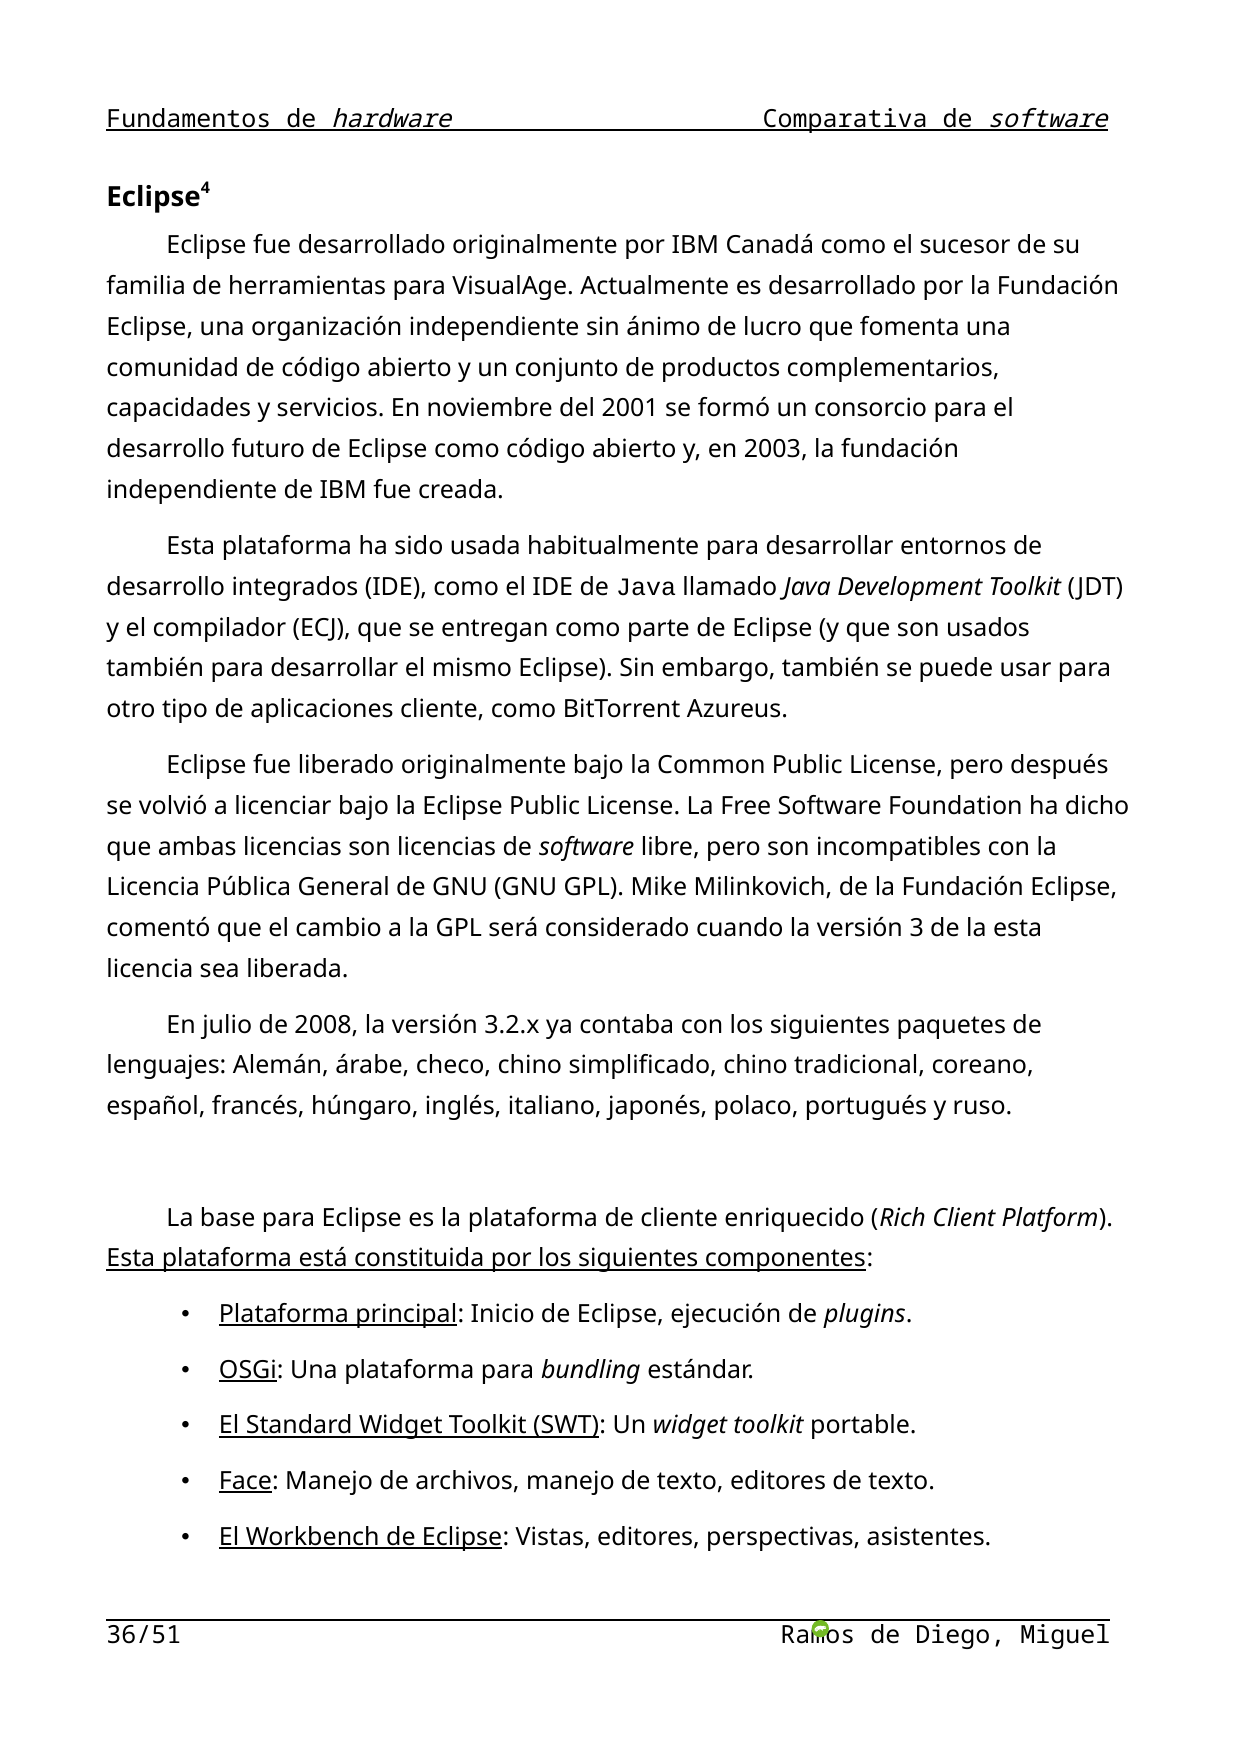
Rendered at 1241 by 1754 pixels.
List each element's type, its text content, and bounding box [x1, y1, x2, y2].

subtitle Eclipse4 [106, 176, 1134, 214]
text La base para Eclipse es la plataforma de cliente enriquecido (Rich Client Platform). Esta plataforma está constituida por los siguientes componentes: [106, 1199, 1134, 1274]
list El Standard Widget Toolkit (SWT): Un widget toolkit portable. [181, 1407, 1134, 1441]
list OSGi: Una plataforma para bundling estándar. [181, 1351, 1134, 1385]
text Esta plataforma ha sido usada habitualmente para desarrollar entornos de desarrollo integrados (IDE), como el IDE de Java llamado Java Development Toolkit (JDT) y el compilador (ECJ), que se entregan como parte de Eclipse (y que son usados también para desarrollar el mismo Eclipse). Sin embargo, también se puede usar para otro tipo de aplicaciones cliente, como BitTorrent Azureus. [106, 527, 1134, 725]
text Eclipse fue desarrollado originalmente por IBM Canadá como el sucesor de su familia de herramientas para VisualAge. Actualmente es desarrollado por la Fundación Eclipse, una organización independiente sin ánimo de lucro que fomenta una comunidad de código abierto y un conjunto de productos complementarios, capacidades y servicios. En noviembre del 2001 se formó un consorcio para el desarrollo futuro de Eclipse como código abierto y, en 2003, la fundación independiente de IBM fue creada. [106, 227, 1134, 506]
list Face: Manejo de archivos, manejo de texto, editores de texto. [181, 1462, 1134, 1497]
list Plataforma principal: Inicio de Eclipse, ejecución de plugins. [181, 1296, 1134, 1330]
text En julio de 2008, la versión 3.2.x ya contaba con los siguientes paquetes de lenguajes: Alemán, árabe, checo, chino simplificado, chino tradicional, coreano, español, francés, húngaro, inglés, italiano, japonés, polaco, portugués y ruso. [106, 1006, 1134, 1122]
text Eclipse fue liberado originalmente bajo la Common Public License, pero después se volvió a licenciar bajo la Eclipse Public License. La Free Software Foundation ha dicho que ambas licencias son licencias de software libre, pero son incompatibles con la Licencia Pública General de GNU (GNU GPL). Mike Milinkovich, de la Fundación Eclipse, comentó que el cambio a la GPL será considerado cuando la versión 3 de la esta licencia sea liberada. [106, 746, 1134, 985]
list El Workbench de Eclipse: Vistas, editores, perspectivas, asistentes. [181, 1518, 1134, 1552]
